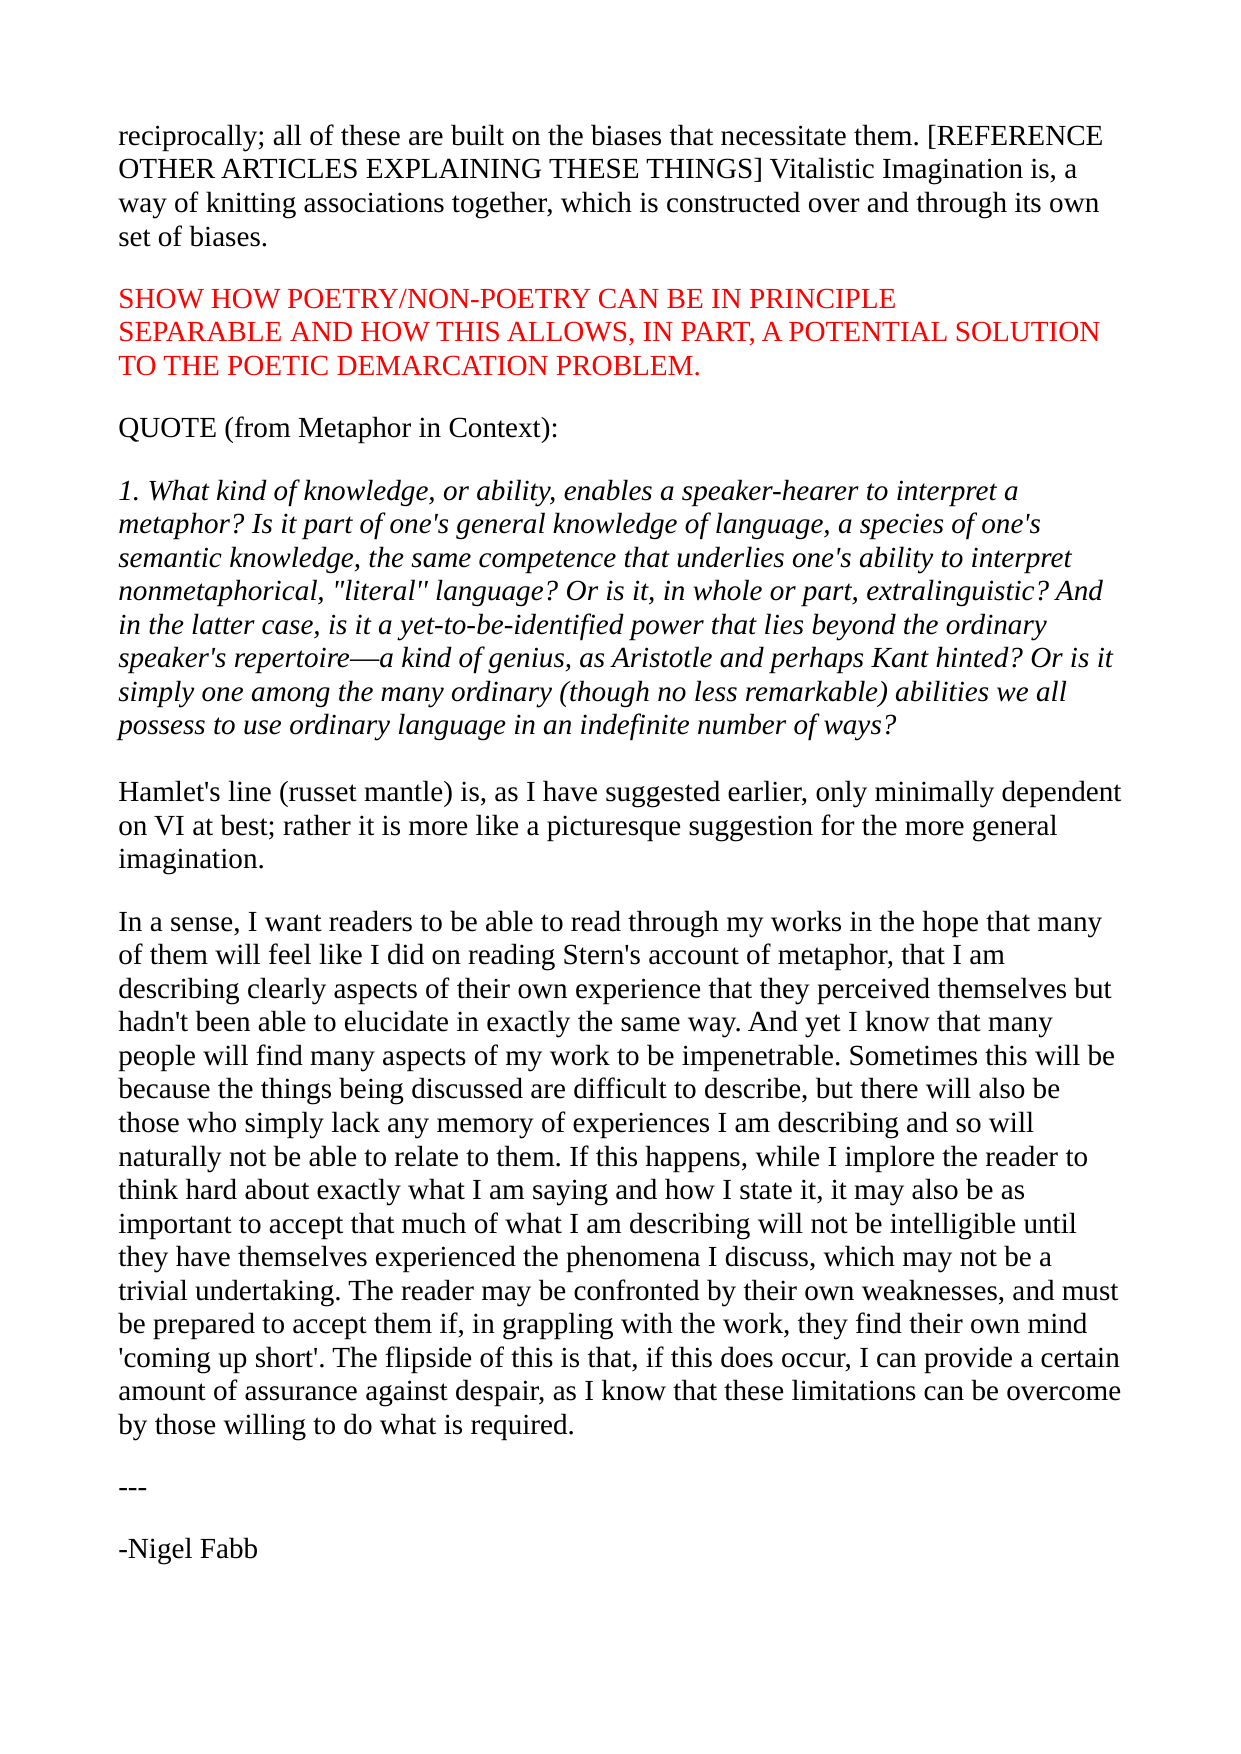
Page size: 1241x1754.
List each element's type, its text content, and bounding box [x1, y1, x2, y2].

text reciprocally; all of these are built on the biases that necessitate them. [REFERENCE OTHER ARTICLES EXPLAINING THESE THINGS] Vitalistic Imagination is, a way of knitting associations together, which is constructed over and through its own set of biases. [118, 118, 1122, 252]
text --- [118, 1469, 1122, 1503]
text Hamlet's line (russet mantle) is, as I have suggested earlier, only minimally dependent on VI at best; rather it is more like a picturesque suggestion for the more general imagination. [118, 741, 1122, 875]
text 1. What kind of knowledge, or ability, enables a speaker-hearer to interpret a metaphor? Is it part of one's general knowledge of language, a species of one's semantic knowledge, the same competence that underlies one's ability to interpret nonmetaphorical, "literal'' language? Or is it, in whole or part, extralinguistic? And in the latter case, is it a yet-to-be-identified power that lies beyond the ordinary speaker's repertoire—a kind of genius, as Aristotle and perhaps Kant hinted? Or is it simply one among the many ordinary (though no less remarkable) abilities we all possess to use ordinary language in an indefinite number of ways? [118, 473, 1122, 741]
text In a sense, I want readers to be able to read through my works in the hope that many of them will feel like I did on reading Stern's account of metaphor, that I am describing clearly aspects of their own experience that they perceived themselves but hadn't been able to elucidate in exactly the same way. And yet I know that many people will find many aspects of my work to be impenetrable. Sometimes this will be because the things being discussed are difficult to describe, but there will also be those who simply lack any memory of experiences I am describing and so will naturally not be able to relate to them. If this happens, while I implore the reader to think hard about exactly what I am saying and how I state it, it may also be as important to accept that much of what I am describing will not be intelligible until they have themselves experienced the phenomena I discuss, which may not be a trivial undertaking. The reader may be confronted by their own weaknesses, and must be prepared to accept them if, in grappling with the work, they find their own mind 'coming up short'. The flipside of this is that, if this does occur, I can provide a certain amount of assurance against despair, as I know that these limitations can be overcome by those willing to do what is required. [118, 904, 1122, 1441]
text -Nigel Fabb [118, 1532, 1122, 1565]
text QUOTE (from Metaphor in Context): [118, 410, 1122, 444]
text SHOW HOW POETRY/NON-POETRY CAN BE IN PRINCIPLE SEPARABLE AND HOW THIS ALLOWS, IN PART, A POTENTIAL SOLUTION TO THE POETIC DEMARCATION PROBLEM. [118, 281, 1122, 382]
